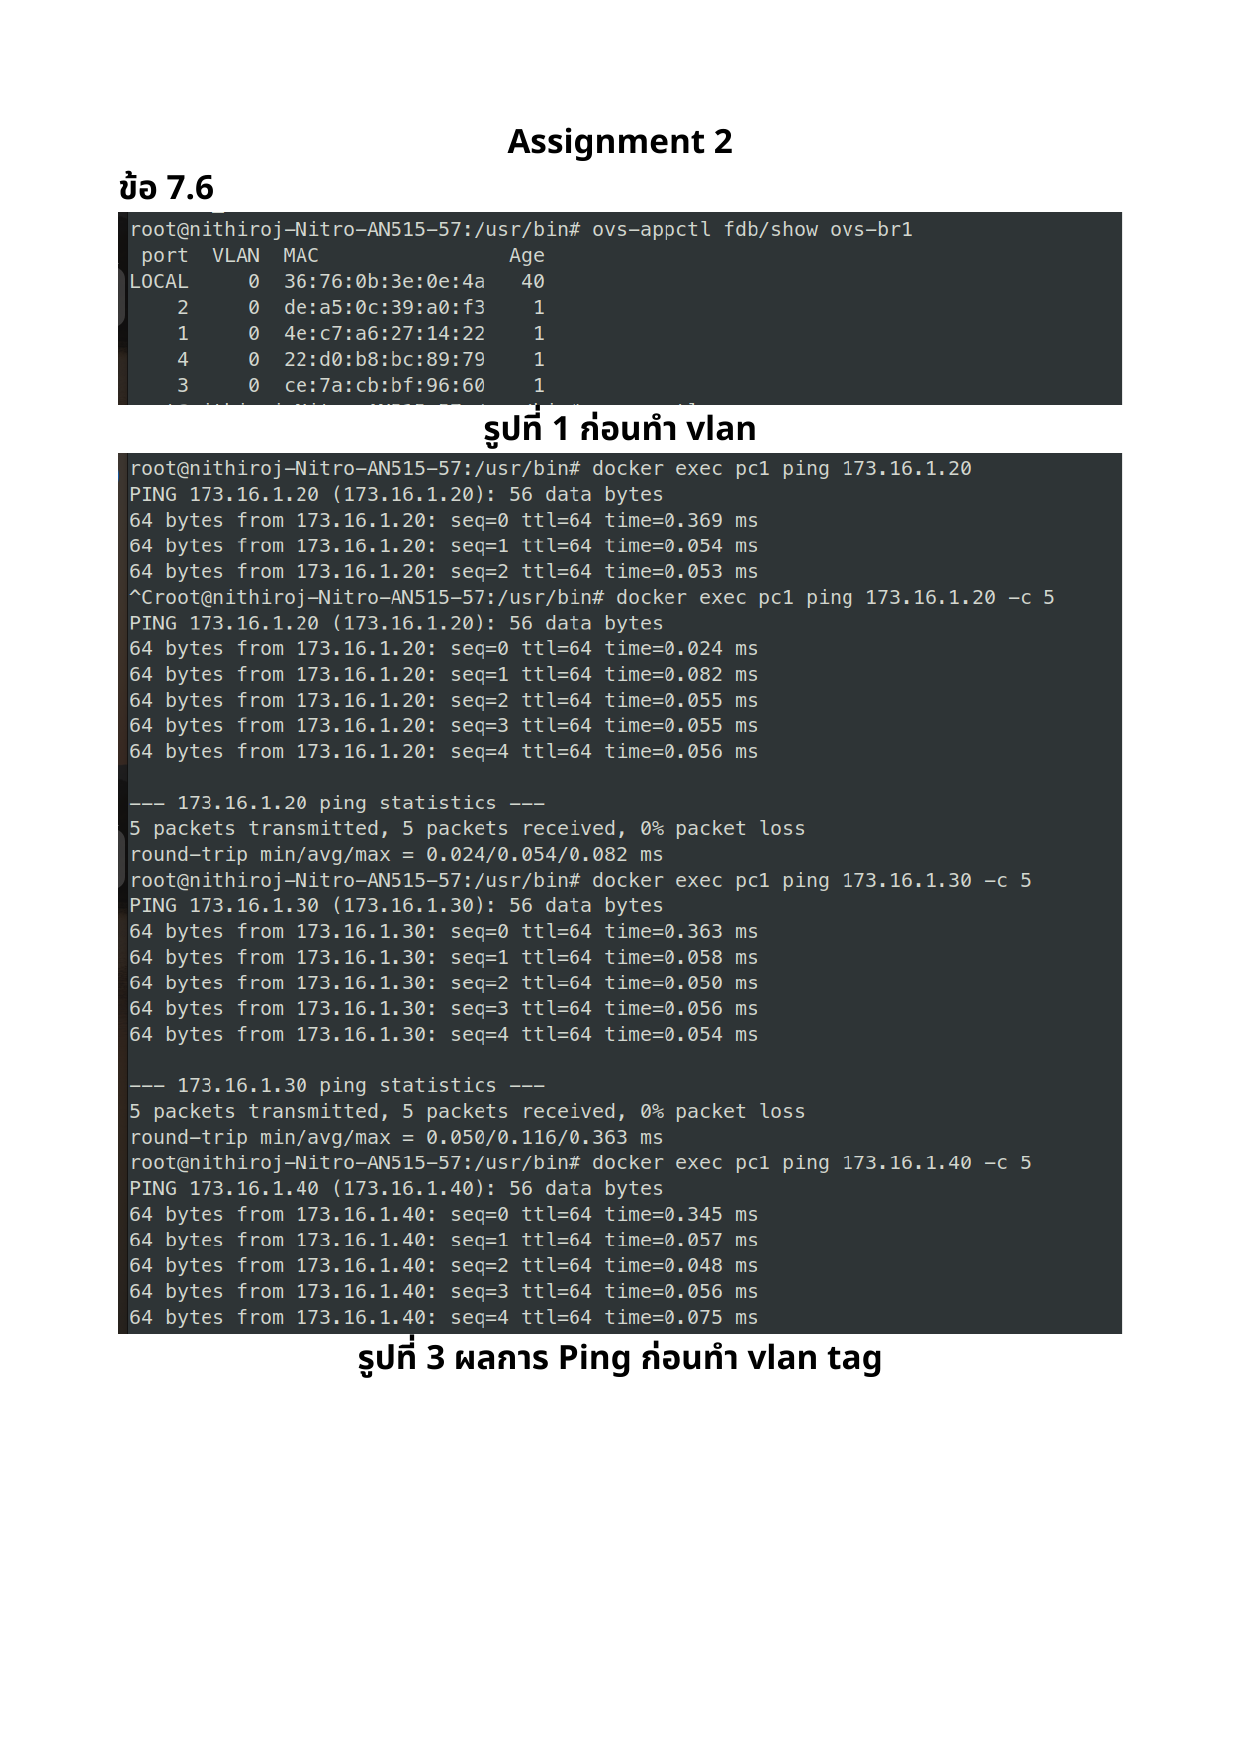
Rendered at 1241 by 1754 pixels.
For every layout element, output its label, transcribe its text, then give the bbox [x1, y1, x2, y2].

text ข้อ 7.6 [118, 163, 1122, 212]
text Assignment 2 [118, 118, 1122, 163]
text รูปที่ 3 ผลการ Ping ก่อนทำ vlan tag [118, 1334, 1122, 1383]
text รูปที่ 1 ก่อนทำ vlan [118, 405, 1122, 453]
picture [118, 453, 1123, 1334]
picture [118, 212, 1123, 405]
